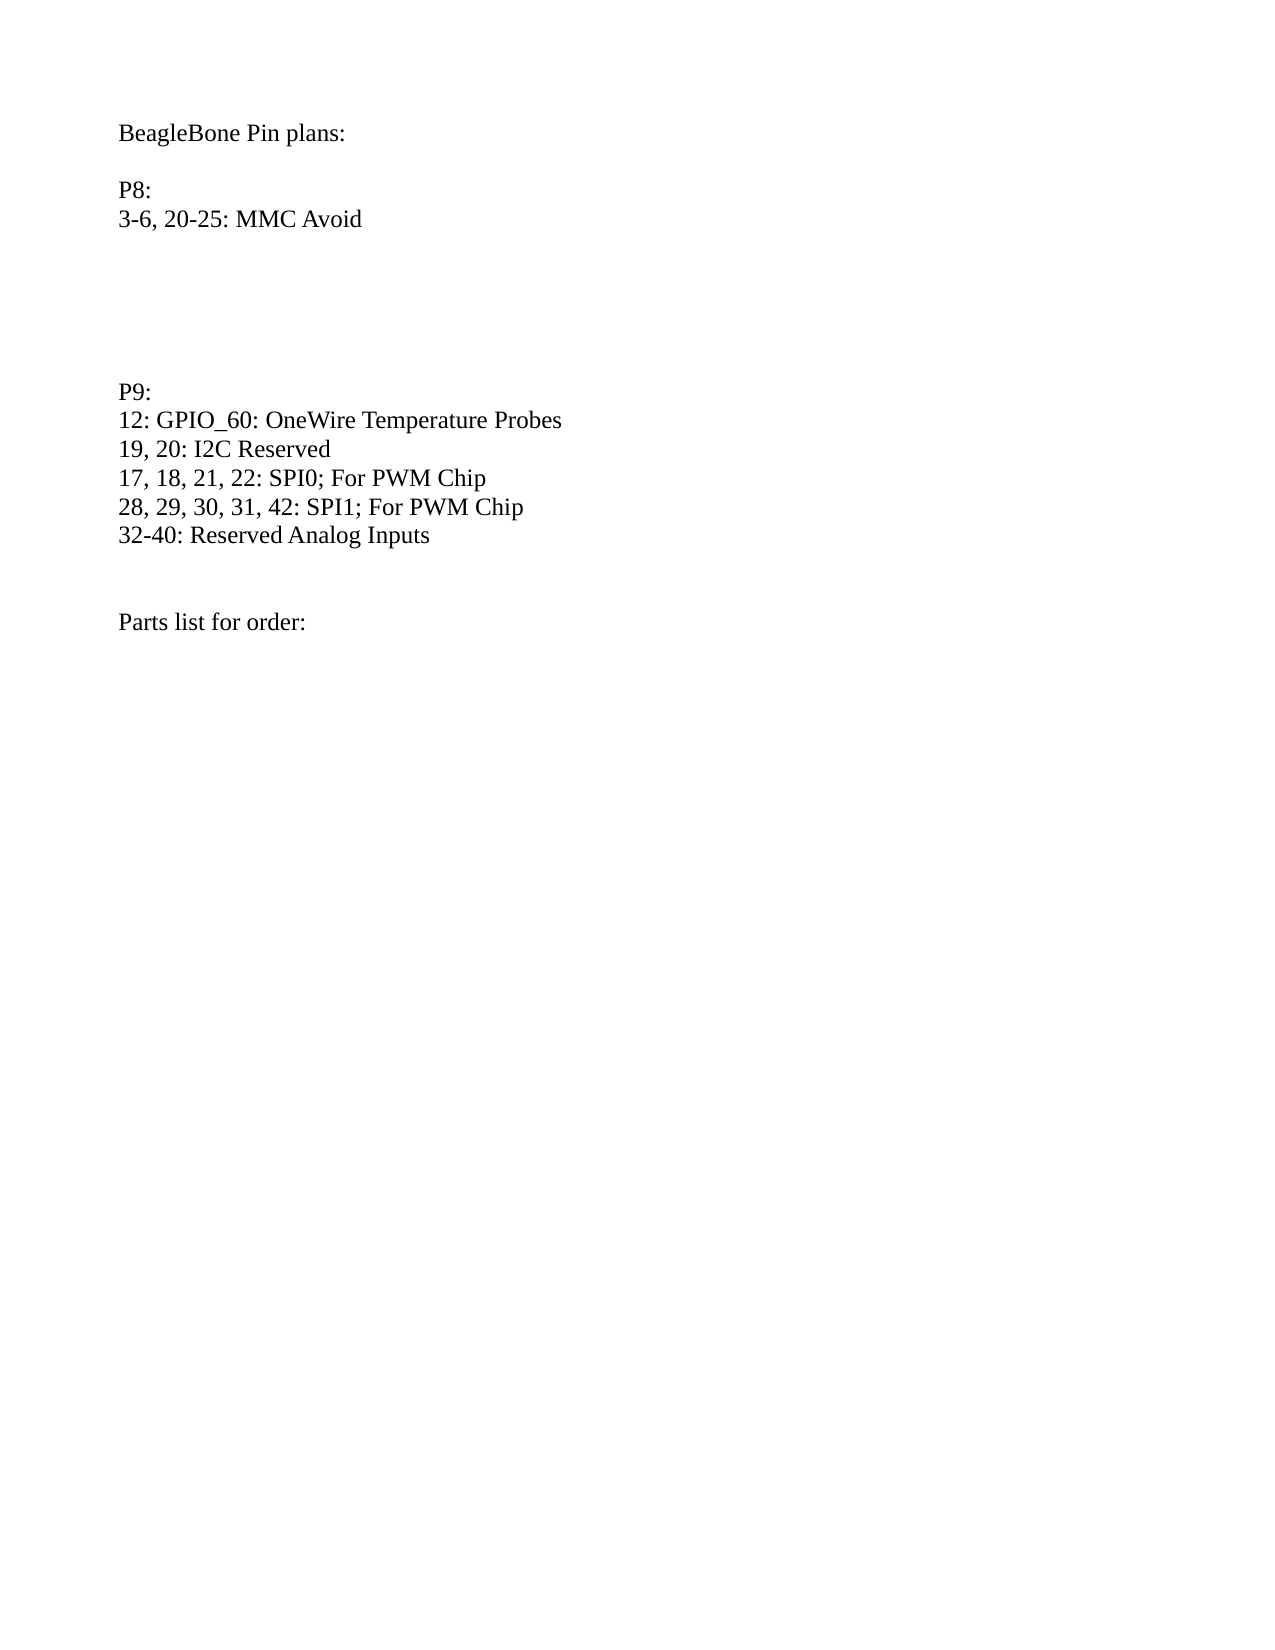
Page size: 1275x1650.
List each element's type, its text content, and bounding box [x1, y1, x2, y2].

text P8: [118, 176, 1157, 204]
text P9: [118, 377, 1157, 406]
text 12: GPIO_60: OneWire Temperature Probes [118, 406, 1157, 434]
text BeagleBone Pin plans: [118, 118, 1157, 147]
text 28, 29, 30, 31, 42: SPI1; For PWM Chip [118, 492, 1157, 521]
text 32-40: Reserved Analog Inputs [118, 521, 1157, 549]
text 19, 20: I2C Reserved 17, 18, 21, 22: SPI0; For PWM Chip [118, 434, 1157, 492]
text 3-6, 20-25: MMC Avoid [118, 204, 1157, 233]
text Parts list for order: [118, 607, 1157, 636]
